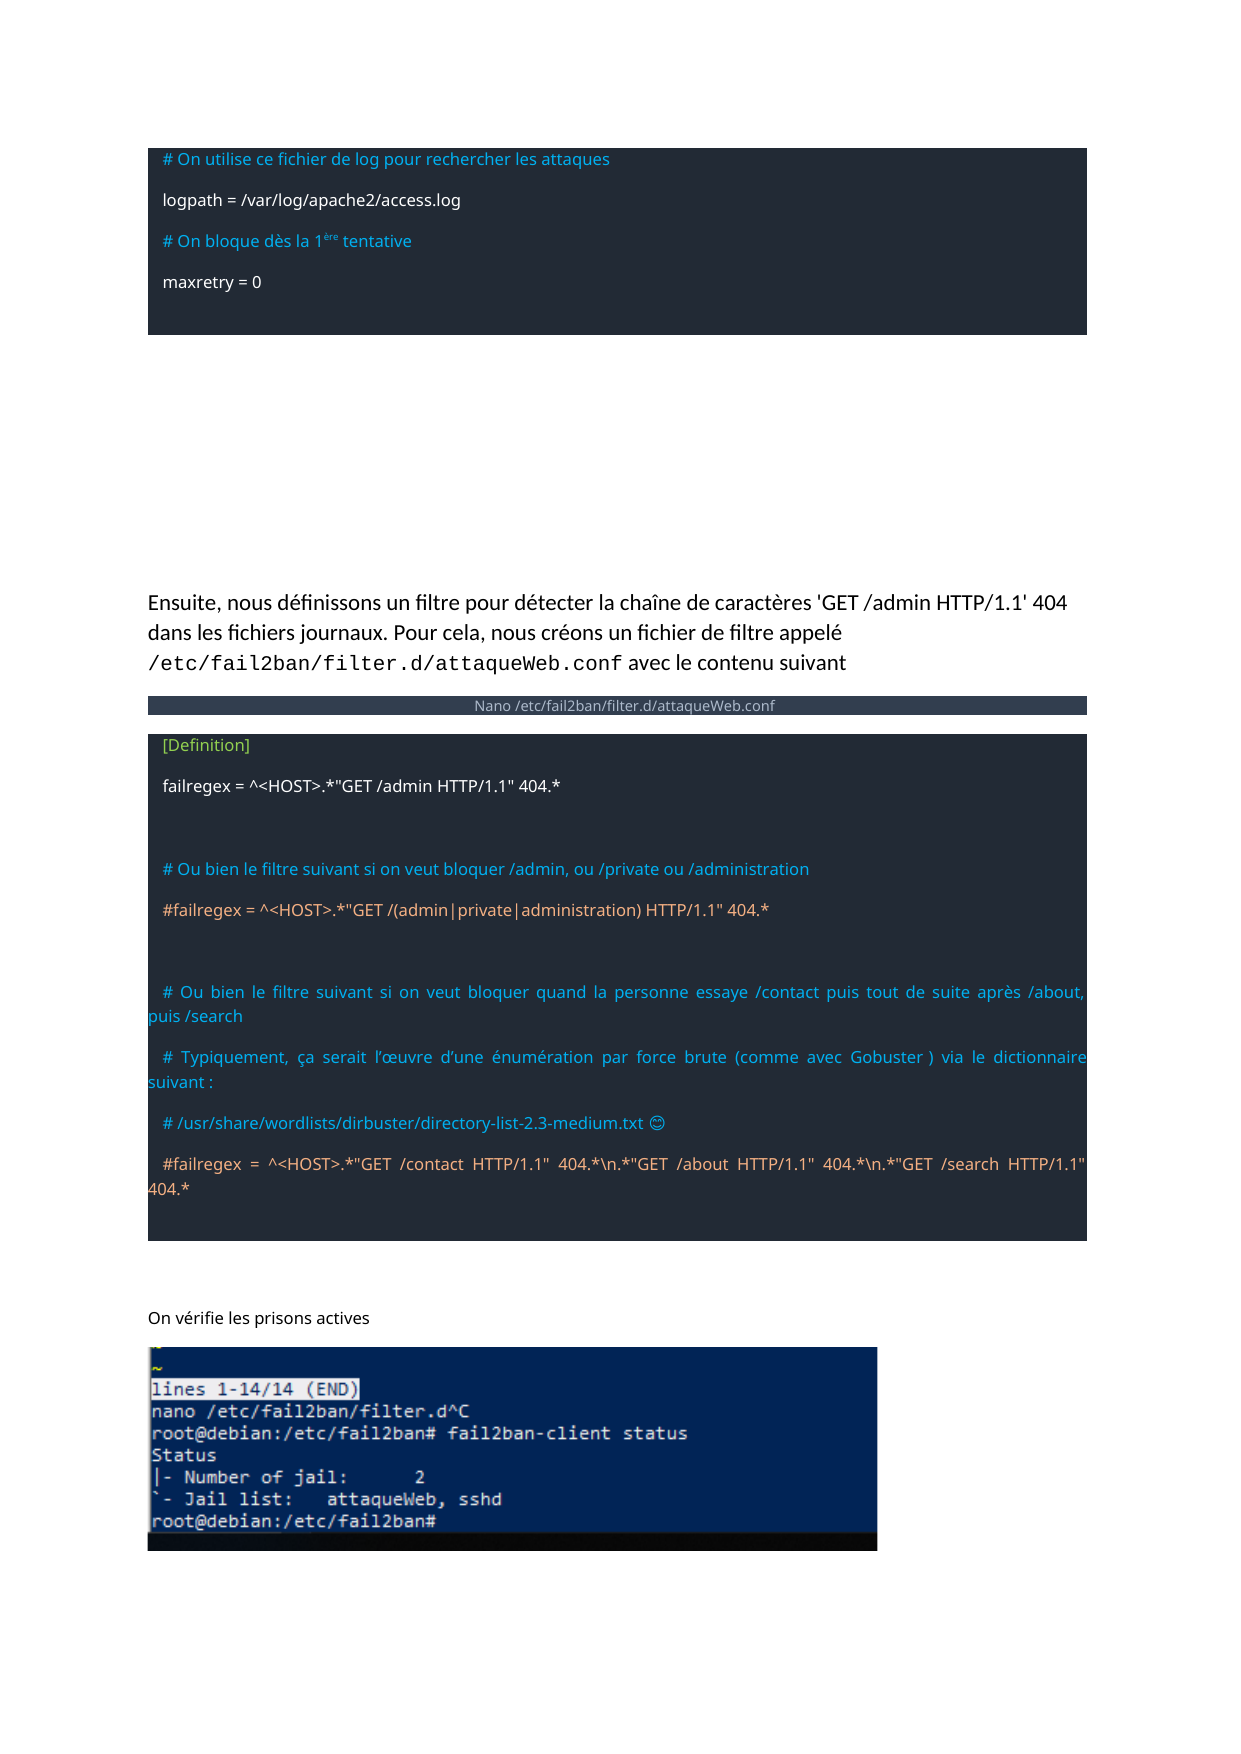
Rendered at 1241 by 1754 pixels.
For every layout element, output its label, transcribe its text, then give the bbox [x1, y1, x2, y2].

picture [147, 1347, 878, 1551]
text logpath = /var/log/apache2/access.log [148, 189, 1087, 211]
text Nano /etc/fail2ban/filter.d/attaqueWeb.conf [148, 696, 1087, 715]
text # Ou bien le filtre suivant si on veut bloquer /admin, ou /private ou /administration [148, 857, 1087, 880]
text #failregex = ^<HOST>.*"GET /(admin|private|administration) HTTP/1.1" 404.* [148, 898, 1087, 921]
text # On utilise ce fichier de log pour rechercher les attaques [148, 148, 1087, 170]
text # Typiquement, ça serait l’œuvre d’une énumération par force brute (comme avec Gobuster ) via le dictionnaire suivant : [148, 1046, 1087, 1093]
text Ensuite, nous définissons un filtre pour détecter la chaîne de caractères 'GET /admin HTTP/1.1' 404 dans les fichiers journaux. Pour cela, nous créons un fichier de filtre appelé /etc/fail2ban/filter.d/attaqueWeb.conf avec le contenu suivant [148, 588, 1093, 677]
text # On bloque dès la 1ère tentative [148, 230, 1087, 253]
text failregex = ^<HOST>.*"GET /admin HTTP/1.1" 404.* [148, 775, 1087, 797]
text On vérifie les prisons actives [148, 1307, 1093, 1329]
text # /usr/share/wordlists/dirbuster/directory-list-2.3-medium.txt 😊 [148, 1112, 1087, 1134]
text #failregex = ^<HOST>.*"GET /contact HTTP/1.1" 404.*\n.*"GET /about HTTP/1.1" 404.*\n.*"GET /search HTTP/1.1" 404.* [148, 1153, 1087, 1200]
text [Definition] [148, 734, 1087, 756]
text maxretry = 0 [148, 271, 1087, 294]
text # Ou bien le filtre suivant si on veut bloquer quand la personne essaye /contact puis tout de suite après /about, puis /search [148, 981, 1087, 1028]
